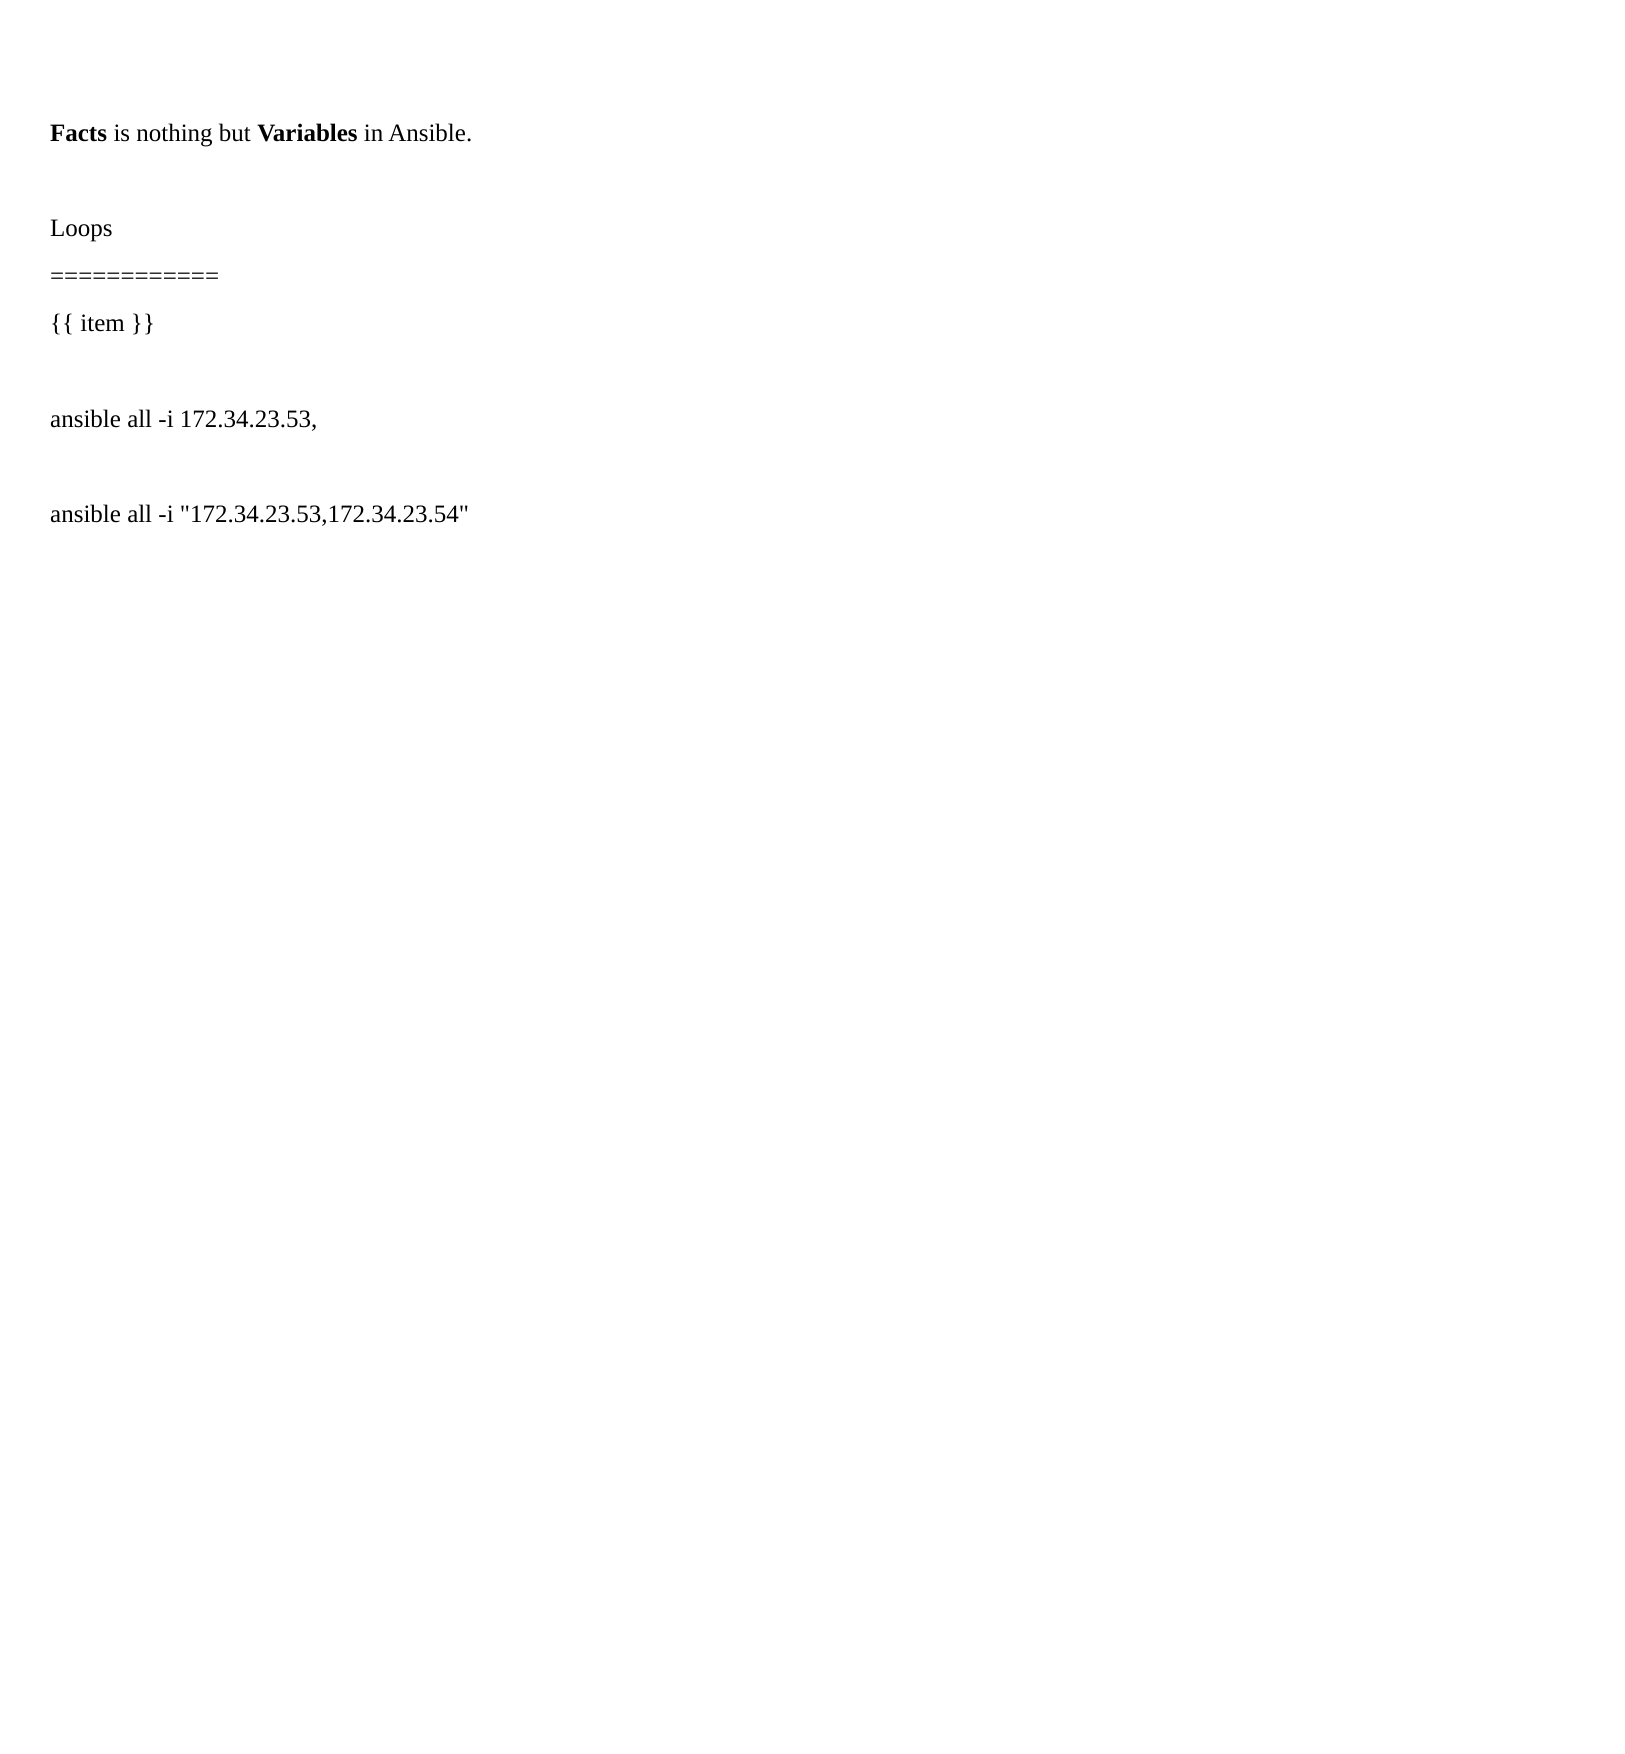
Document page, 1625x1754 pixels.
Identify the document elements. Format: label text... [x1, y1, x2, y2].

text ansible all -i 172.34.23.53, [50, 404, 1562, 432]
text ============ [50, 261, 1562, 290]
text ansible all -i "172.34.23.53,172.34.23.54" [50, 499, 1562, 528]
text {{ item }} [50, 308, 1562, 337]
text Loops [50, 213, 1562, 242]
text Facts is nothing but Variables in Ansible. [50, 118, 1562, 147]
